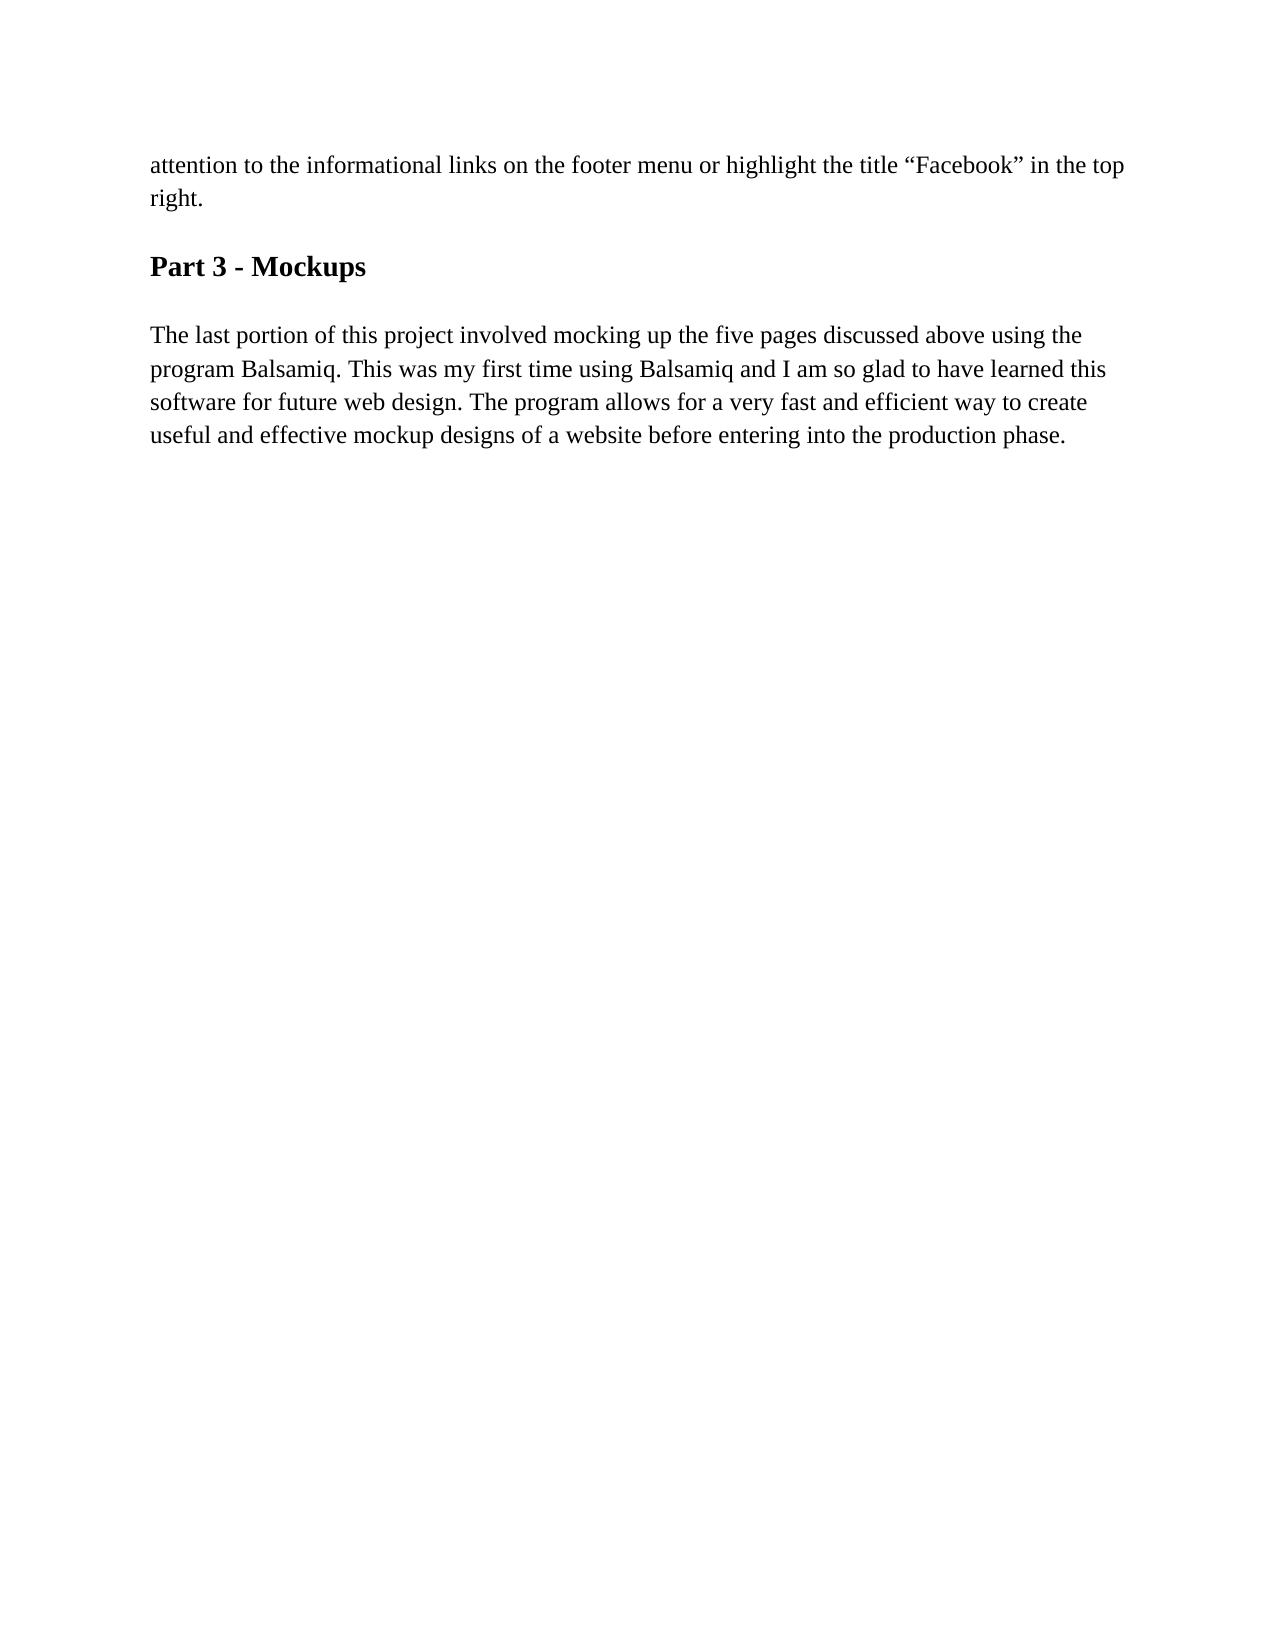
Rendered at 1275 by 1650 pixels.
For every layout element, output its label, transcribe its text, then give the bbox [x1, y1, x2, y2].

text The last portion of this project involved mocking up the five pages discussed above using the program Balsamiq. This was my first time using Balsamiq and I am so glad to have learned this software for future web design. The program allows for a very fast and efficient way to create useful and effective mockup designs of a website before entering into the production phase. [150, 321, 1125, 448]
text Part 3 - Mockups [150, 249, 1125, 283]
text attention to the informational links on the footer menu or highlight the title “Facebook” in the top right. [150, 150, 1125, 212]
